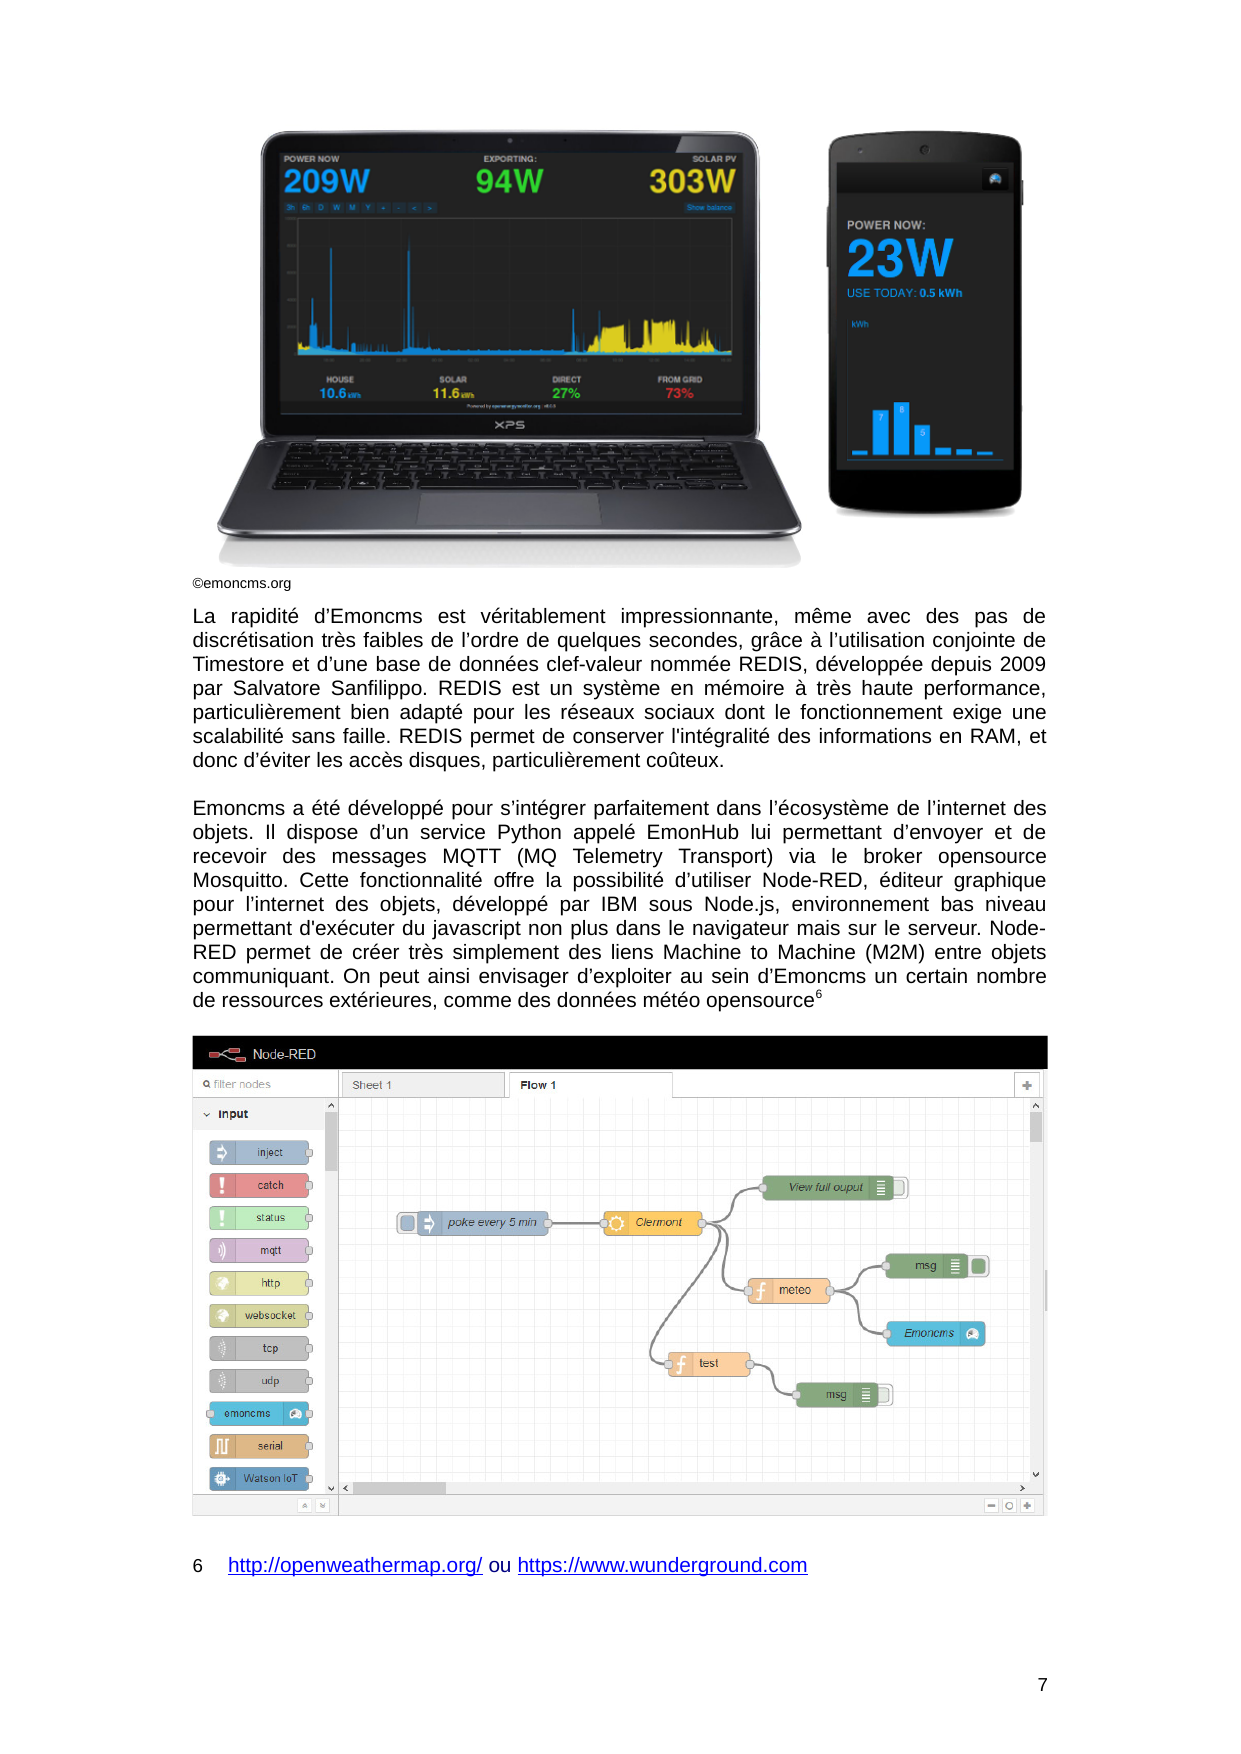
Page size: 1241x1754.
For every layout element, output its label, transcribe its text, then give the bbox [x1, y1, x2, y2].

picture [192, 1035, 1048, 1516]
text ©emoncms.org [192, 122, 1048, 592]
text La rapidité d’Emoncms est véritablement impressionnante, même avec des pas de discrétisation très faibles de l’ordre de quelques secondes, grâce à l’utilisation conjointe de Timestore et d’une base de données clef-valeur nommée REDIS, développée depuis 2009 par Salvatore Sanfilippo. REDIS est un système en mémoire à très haute performance, particulièrement bien adapté pour les réseaux sociaux dont le fonctionnement exige une scalabilité sans faille. REDIS permet de conserver l'intégralité des informations en RAM, et donc d’éviter les accès disques, particulièrement coûteux. [192, 604, 1048, 772]
text http://openweathermap.org/ ou https://www.wunderground.com [192, 1553, 1048, 1577]
picture [211, 122, 1029, 575]
text Emoncms a été développé pour s’intégrer parfaitement dans l’écosystème de l’internet des objets. Il dispose d’un service Python appelé EmonHub lui permettant d’envoyer et de recevoir des messages MQTT (MQ Telemetry Transport) via le broker opensource Mosquitto. Cette fonctionnalité offre la possibilité d’utiliser Node-RED, éditeur graphique pour l’internet des objets, développé par IBM sous Node.js, environnement bas niveau permettant d'exécuter du javascript non plus dans le navigateur mais sur le serveur. Node-RED permet de créer très simplement des liens Machine to Machine (M2M) entre objets communiquant. On peut ainsi envisager d’exploiter au sein d’Emoncms un certain nombre de ressources extérieures, comme des données météo opensource [192, 796, 1048, 1011]
